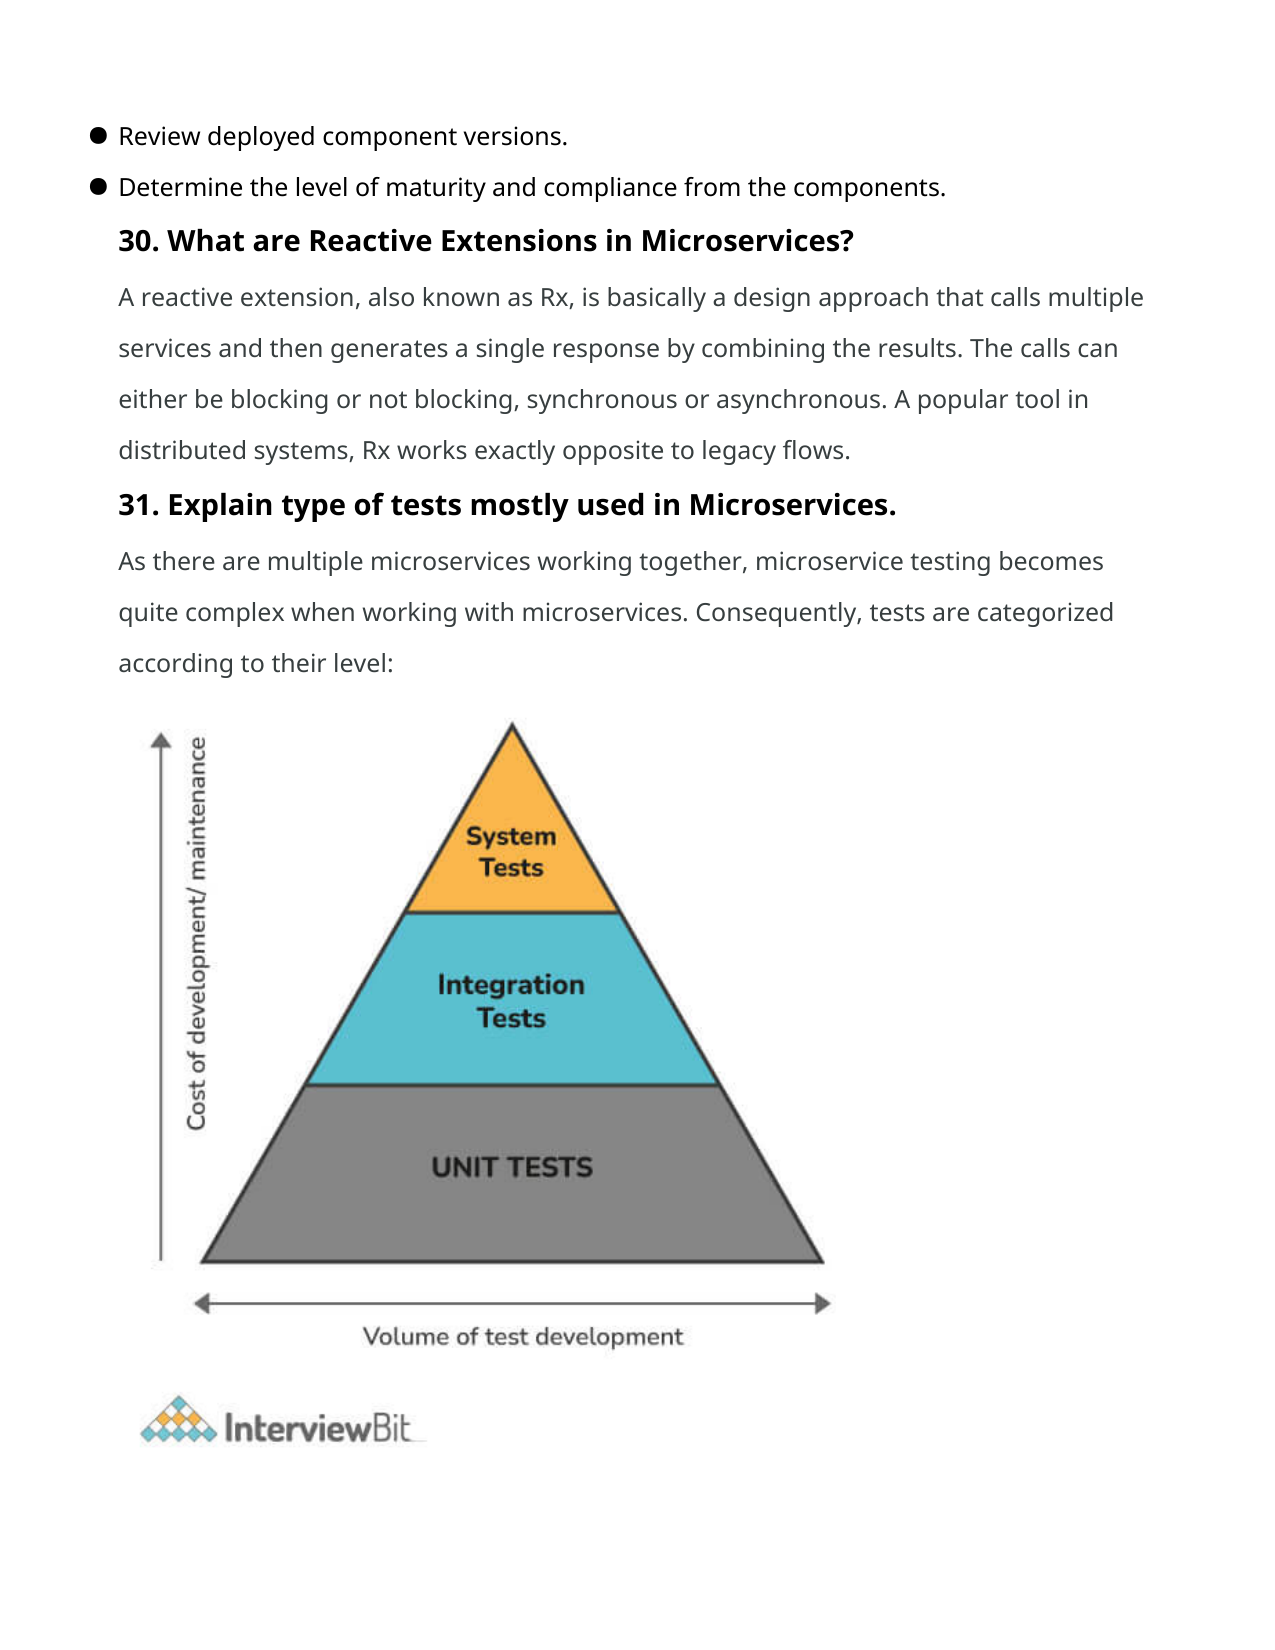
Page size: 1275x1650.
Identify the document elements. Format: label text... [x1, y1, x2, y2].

subtitle 31. Explain type of tests mostly used in Microservices. [118, 484, 1157, 523]
picture [118, 696, 858, 1464]
subtitle 30. What are Reactive Extensions in Microservices? [118, 220, 1157, 260]
list Review deployed component versions. [118, 118, 1157, 152]
text A reactive extension, also known as Rx, is basically a design approach that calls multiple services and then generates a single response by combining the results. The calls can either be blocking or not blocking, synchronous or asynchronous. A popular tool in distributed systems, Rx works exactly opposite to legacy flows. [118, 280, 1157, 467]
text As there are multiple microservices working together, microservice testing becomes quite complex when working with microservices. Consequently, tests are categorized according to their level: [118, 543, 1157, 679]
list Determine the level of maturity and compliance from the components. [118, 169, 1157, 203]
